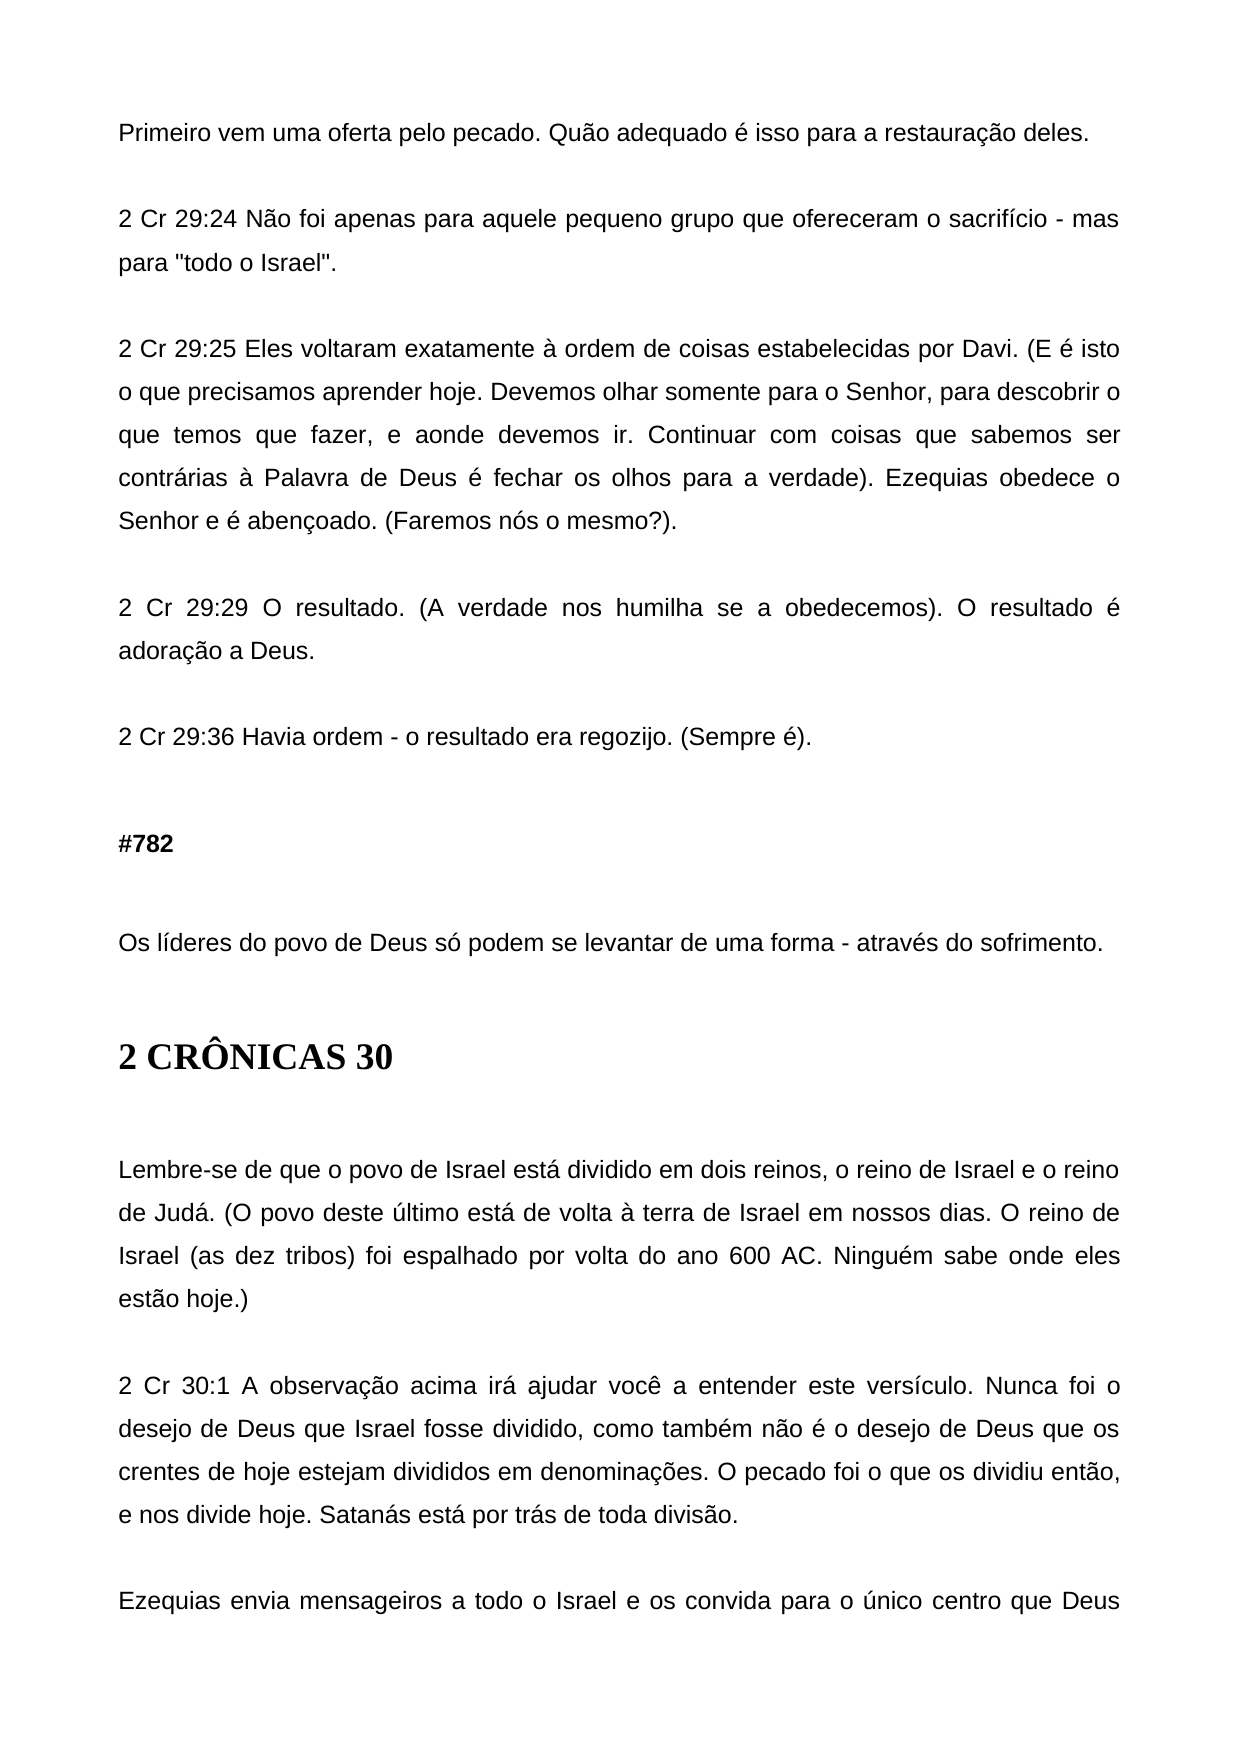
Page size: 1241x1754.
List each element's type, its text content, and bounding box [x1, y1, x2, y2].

text 2 Cr 29:25 Eles voltaram exatamente à ordem de coisas estabelecidas por Davi. (E é isto o que precisamos aprender hoje. Devemos olhar somente para o Senhor, para descobrir o que temos que fazer, e aonde devemos ir. Continuar com coisas que sabemos ser contrárias à Palavra de Deus é fechar os olhos para a verdade). Ezequias obedece o Senhor e é abençoado. (Faremos nós o mesmo?). [118, 334, 1122, 535]
text Lembre-se de que o povo de Israel está dividido em dois reinos, o reino de Israel e o reino de Judá. (O povo deste último está de volta à terra de Israel em nossos dias. O reino de Israel (as dez tribos) foi espalhado por volta do ano 600 AC. Ninguém sabe onde eles estão hoje.) [118, 1155, 1122, 1313]
text 2 Cr 29:36 Havia ordem - o resultado era regozijo. (Sempre é). [118, 722, 1122, 751]
subtitle #782 [118, 829, 1122, 858]
text 2 Cr 29:24 Não foi apenas para aquele pequeno grupo que ofereceram o sacrifício - mas para "todo o Israel". [118, 204, 1122, 276]
text Os líderes do povo de Deus só podem se levantar de uma forma - através do sofrimento. [118, 928, 1122, 956]
text Ezequias envia mensageiros a todo o Israel e os convida para o único centro que Deus [118, 1586, 1122, 1615]
text 2 Cr 30:1 A observação acima irá ajudar você a entender este versículo. Nunca foi o desejo de Deus que Israel fosse dividido, como também não é o desejo de Deus que os crentes de hoje estejam divididos em denominações. O pecado foi o que os dividiu então, e nos divide hoje. Satanás está por trás de toda divisão. [118, 1371, 1122, 1529]
subtitle 2 CRÔNICAS 30 [118, 1035, 1122, 1078]
text 2 Cr 29:29 O resultado. (A verdade nos humilha se a obedecemos). O resultado é adoração a Deus. [118, 592, 1122, 664]
text Primeiro vem uma oferta pelo pecado. Quão adequado é isso para a restauração deles. [118, 118, 1122, 147]
